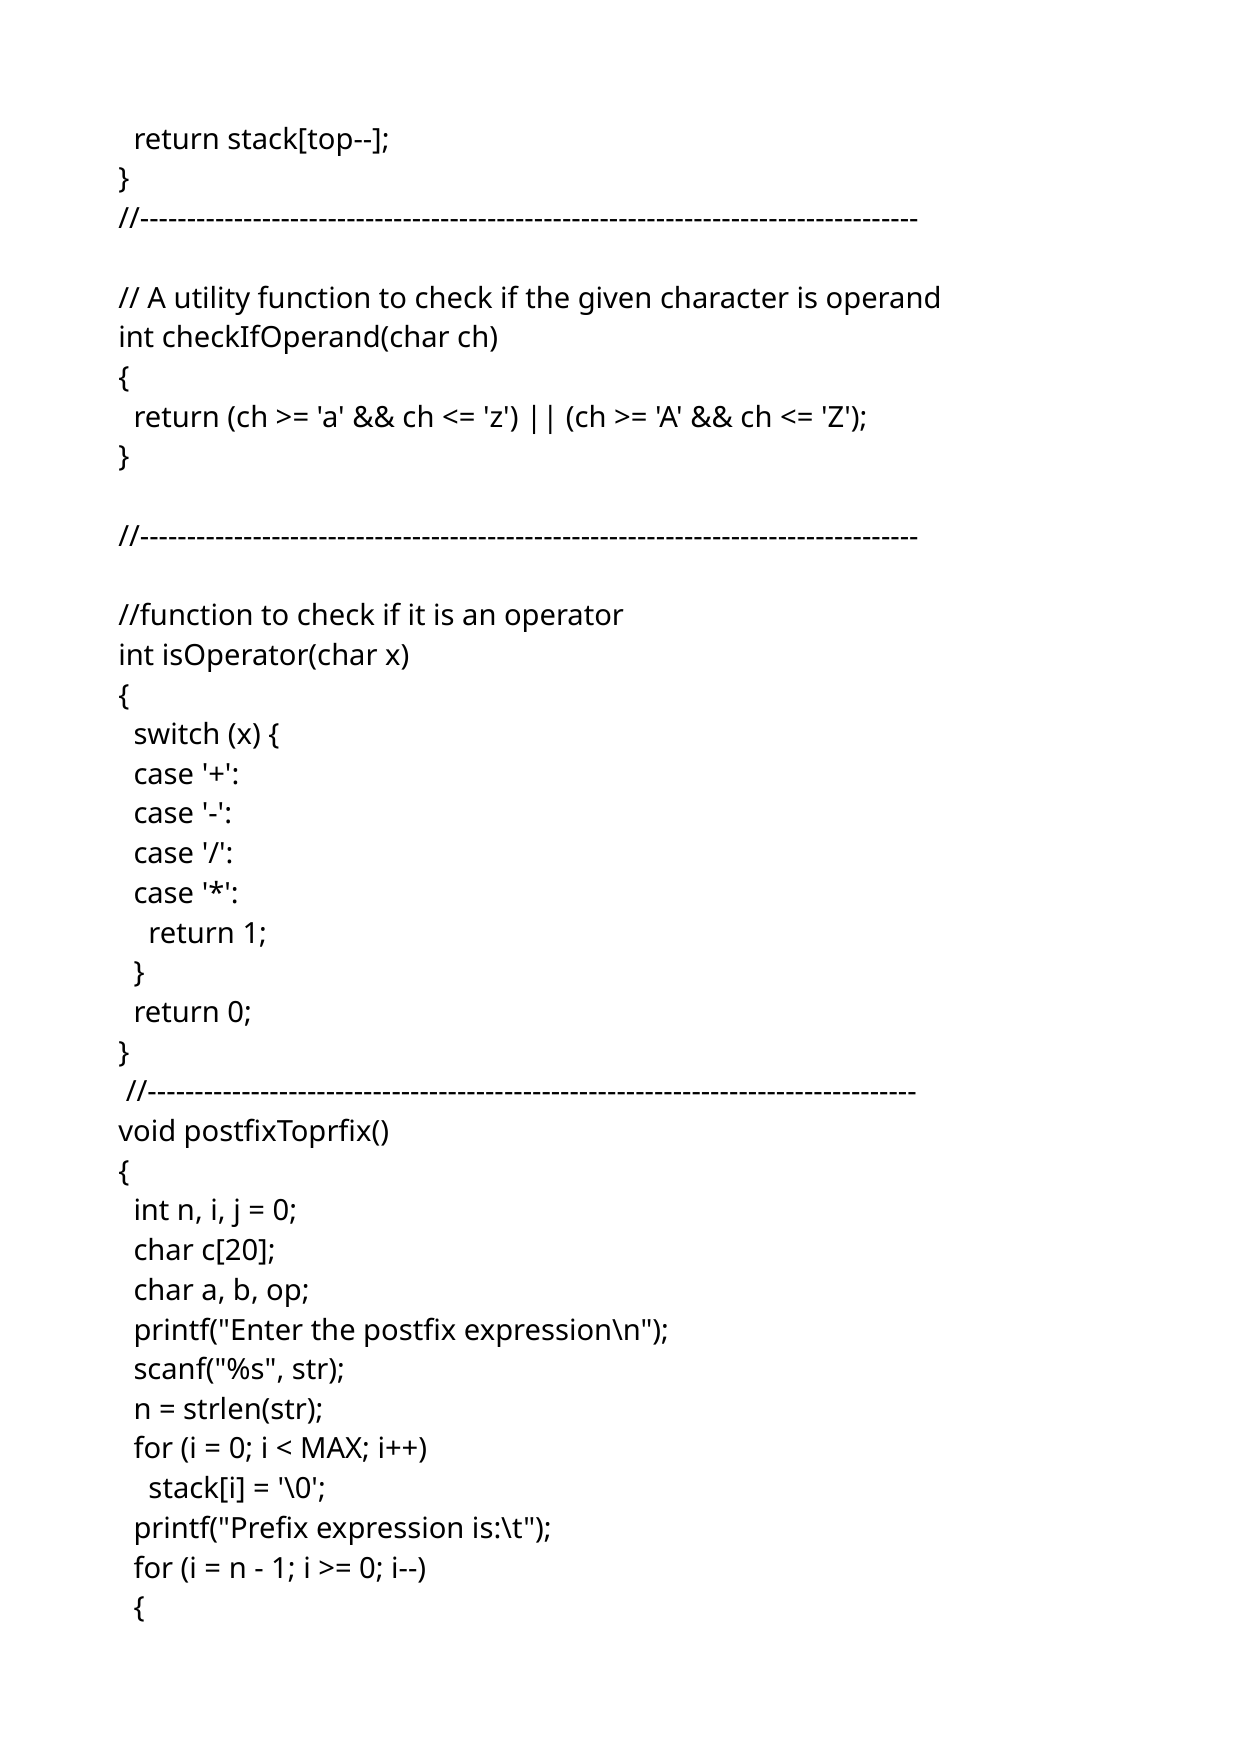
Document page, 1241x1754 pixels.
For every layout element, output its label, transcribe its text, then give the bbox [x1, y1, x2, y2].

text } [118, 1031, 1122, 1071]
text //function to check if it is an operator [118, 594, 1122, 634]
text { [118, 1587, 1122, 1626]
text { [118, 674, 1122, 713]
text { [118, 1150, 1122, 1190]
text { [118, 356, 1122, 396]
text printf("Enter the postfix expression\n"); [118, 1309, 1122, 1348]
text return stack[top--]; [118, 118, 1122, 158]
text case '-': [118, 793, 1122, 832]
text int checkIfOperand(char ch) [118, 317, 1122, 356]
text // A utility function to check if the given character is operand [118, 277, 1122, 317]
text return (ch >= 'a' && ch <= 'z') || (ch >= 'A' && ch <= 'Z'); [118, 396, 1122, 436]
text //----------------------------------------------------------------------------------- [118, 197, 1122, 237]
text char a, b, op; [118, 1269, 1122, 1309]
text for (i = 0; i < MAX; i++) [118, 1428, 1122, 1467]
text scanf("%s", str); [118, 1348, 1122, 1388]
text char c[20]; [118, 1229, 1122, 1269]
text } [118, 158, 1122, 197]
text return 0; [118, 991, 1122, 1031]
text printf("Prefix expression is:\t"); [118, 1507, 1122, 1547]
text n = strlen(str); [118, 1388, 1122, 1428]
text stack[i] = '\0'; [118, 1467, 1122, 1507]
text //----------------------------------------------------------------------------------- [118, 515, 1122, 555]
text void postfixToprfix() [118, 1110, 1122, 1150]
text return 1; [118, 912, 1122, 952]
text case '/': [118, 832, 1122, 872]
text //---------------------------------------------------------------------------------- [118, 1071, 1122, 1110]
text } [118, 436, 1122, 475]
text for (i = n - 1; i >= 0; i--) [118, 1547, 1122, 1587]
text case '*': [118, 872, 1122, 912]
text int n, i, j = 0; [118, 1190, 1122, 1229]
text int isOperator(char x) [118, 634, 1122, 674]
text } [118, 952, 1122, 991]
text switch (x) { [118, 713, 1122, 753]
text case '+': [118, 753, 1122, 793]
